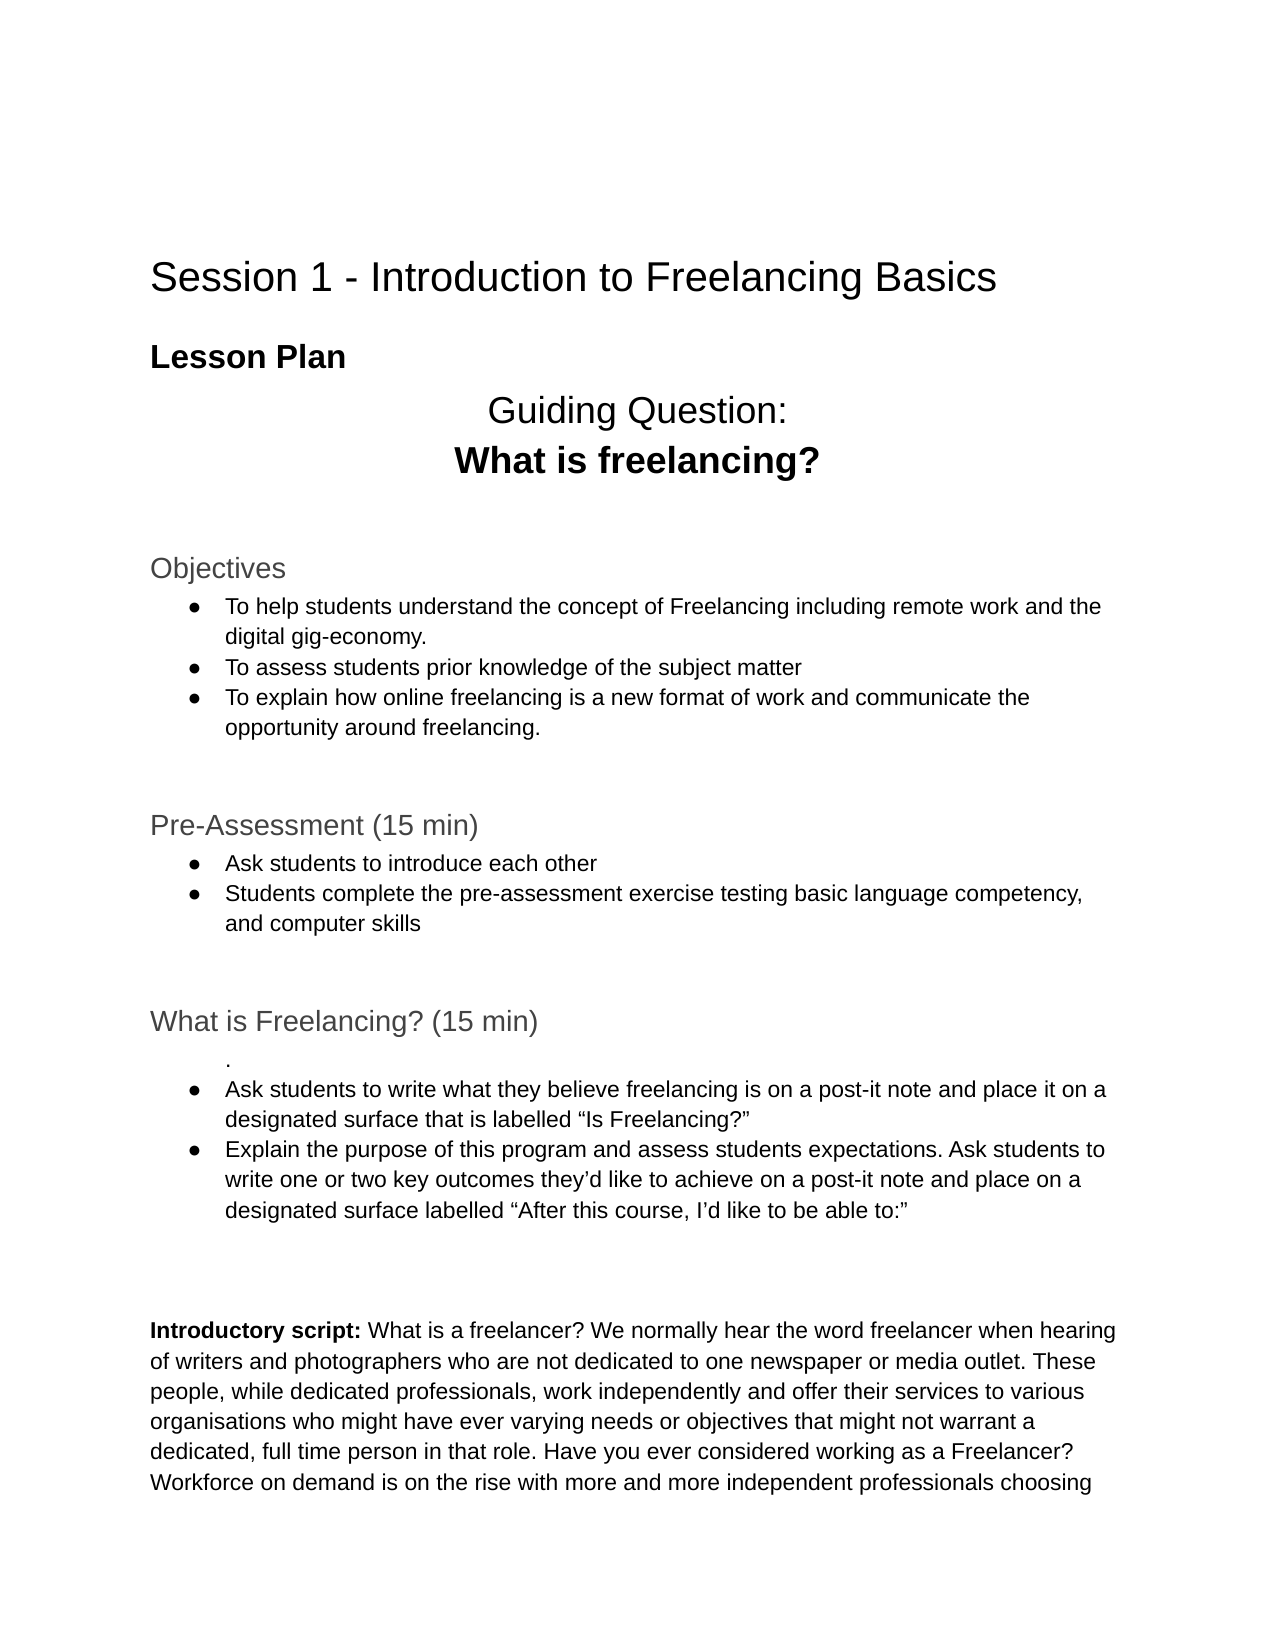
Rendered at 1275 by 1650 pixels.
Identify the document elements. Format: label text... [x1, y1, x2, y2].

list To assess students prior knowledge of the subject matter [187, 653, 1125, 680]
text What is freelancing? [150, 438, 1125, 481]
list To help students understand the concept of Freelancing including remote work and the digital gig-economy. [187, 593, 1125, 649]
list Ask students to introduce each other [187, 849, 1125, 876]
text Introductory script: What is a freelancer? We normally hear the word freelancer when hearing of writers and photographers who are not dedicated to one newspaper or media outlet. These people, while dedicated professionals, work independently and offer their services to various organisations who might have ever varying needs or objectives that might not warrant a dedicated, full time person in that role. Have you ever considered working as a Freelancer? Workforce on demand is on the rise with more and more independent professionals choosing [150, 1317, 1125, 1495]
list Ask students to write what they believe freelancing is on a post-it note and place it on a designated surface that is labelled “Is Freelancing?” [187, 1076, 1125, 1132]
subtitle Lesson Plan [150, 337, 1125, 376]
text . [225, 1046, 1125, 1072]
list Explain the purpose of this program and assess students expectations. Ask students to write one or two key outcomes they’d like to achieve on a post-it note and place on a designated surface labelled “After this course, I’d like to be able to:” [187, 1136, 1125, 1223]
subtitle Pre-Assessment (15 min) [150, 808, 1125, 841]
subtitle Objectives [150, 551, 1125, 585]
list To explain how online freelancing is a new format of work and communicate the opportunity around freelancing. [187, 684, 1125, 740]
subtitle What is Freelancing? (15 min) [150, 1004, 1125, 1037]
text Guiding Question: [150, 388, 1125, 432]
list Students complete the pre-assessment exercise testing basic language competency, and computer skills [187, 880, 1125, 936]
subtitle Session 1 - Introduction to Freelancing Basics [150, 252, 1125, 300]
